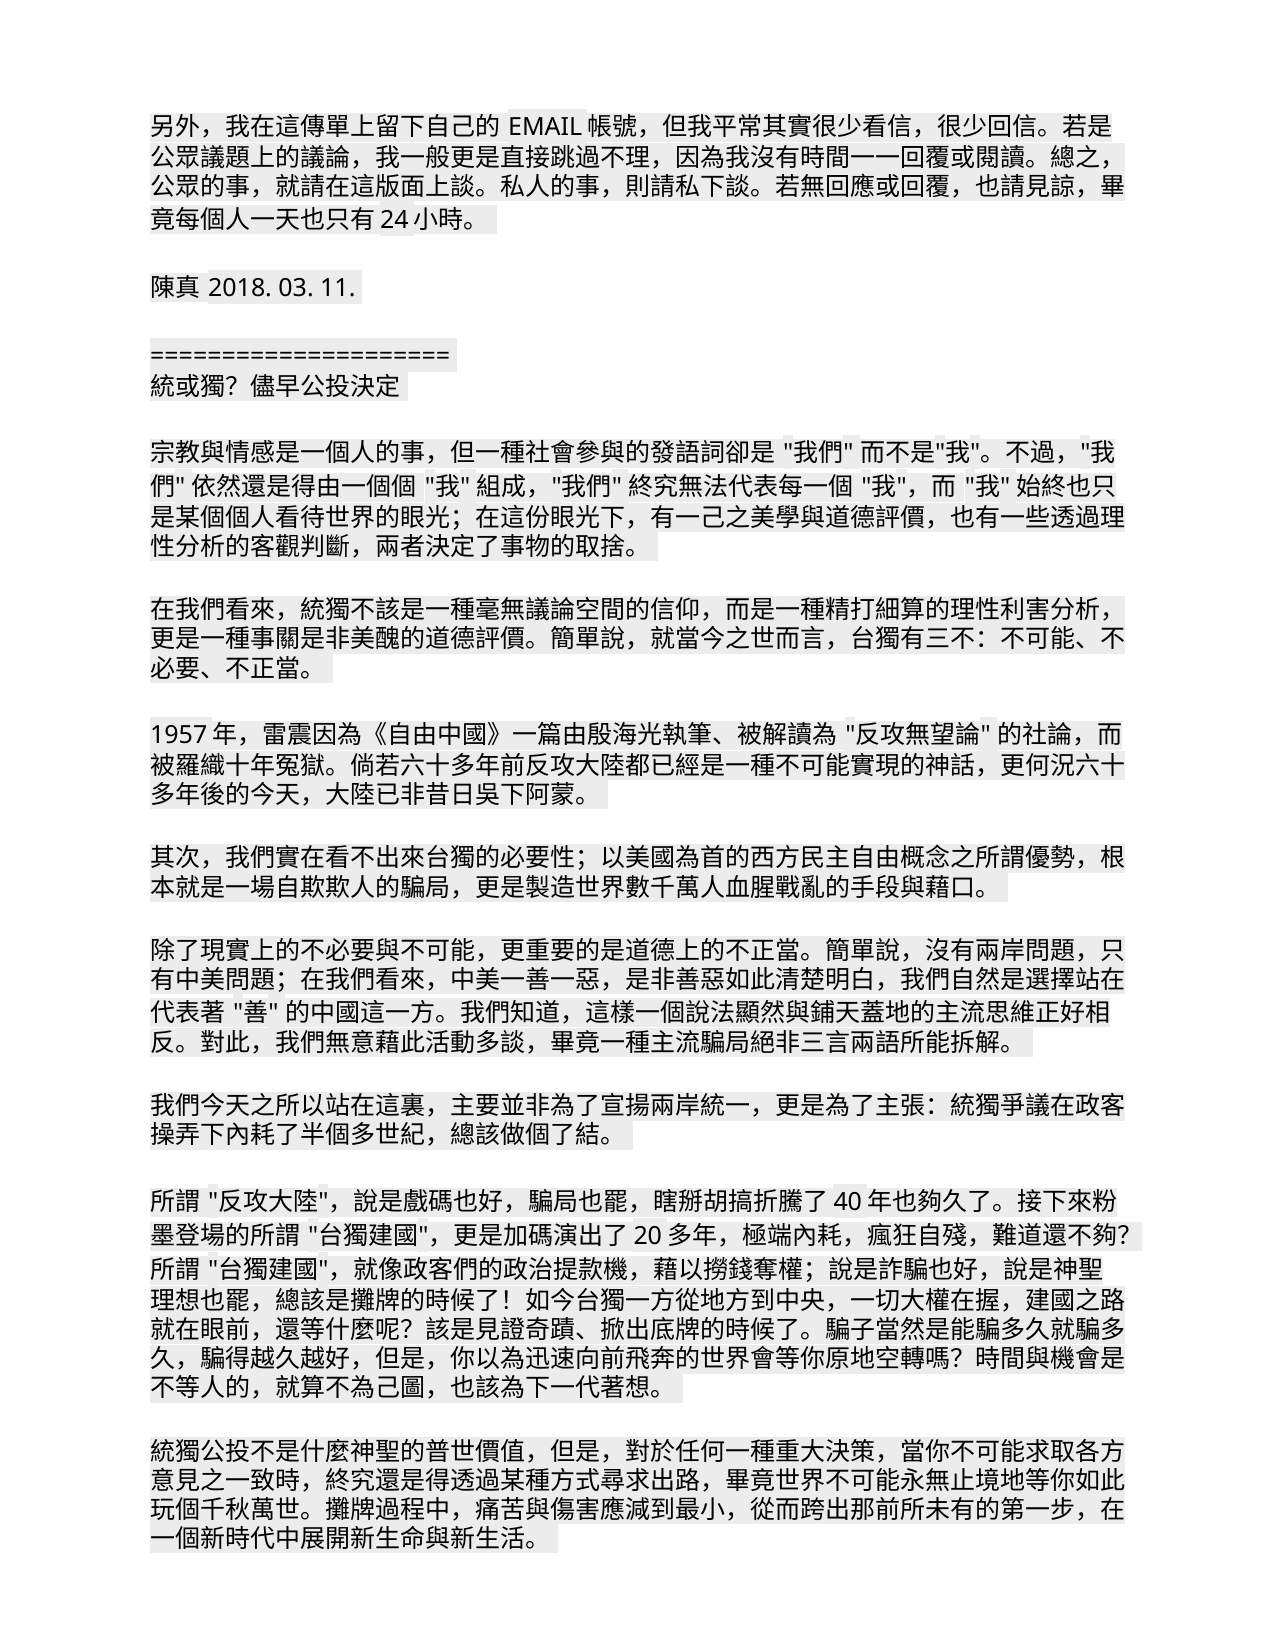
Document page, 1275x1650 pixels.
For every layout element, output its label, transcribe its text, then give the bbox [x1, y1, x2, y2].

text 底下這個是定稿，其實只更改了一個字，殷海光那篇惹禍的文字出現在1957年，不是我原先記憶中的1955年。若有轉載者，麻煩更正一下。 三月份日期是 3月17日 (周六) 下午一點半到三點。地點：台北市和平東路與師大路口人行道上。接著三點到五點才是巴勒網原有的站樁活動。兩邊我都會參加，但統獨公投靜站與巴勒網無關，純粹圖個時間安排上的方便，畢竟我是一大早從高雄上來台北，來回車資開銷頗大，能省則省。 如果有人主張台獨，而他若也認同統獨爭議應儘早透過公投解決的話，我其實也不反對一起來靜站。不過，一統一獨，雙方可能要做點空間上的區隔也許比較好，往來路人才不會一頭霧水。 我沒有個人網站，只能麻煩各位幫忙轉載這項活動。多謝。 另外，我在這傳單上留下自己的 EMAIL帳號，但我平常其實很少看信，很少回信。若是公眾議題上的議論，我一般更是直接跳過不理，因為我沒有時間一一回覆或閱讀。總之，公眾的事，就請在這版面上談。私人的事，則請私下談。若無回應或回覆，也請見諒，畢竟每個人一天也只有24小時。 陳真 2018. 03. 11. ===================== 統或獨？儘早公投決定 宗教與情感是一個人的事，但一種社會參與的發語詞卻是 "我們" 而不是"我"。不過，"我們" 依然還是得由一個個 "我" 組成，"我們" 終究無法代表每一個 "我"，而 "我" 始終也只是某個個人看待世界的眼光；在這份眼光下，有一己之美學與道德評價，也有一些透過理性分析的客觀判斷，兩者決定了事物的取捨。 在我們看來，統獨不該是一種毫無議論空間的信仰，而是一種精打細算的理性利害分析，更是一種事關是非美醜的道德評價。簡單說，就當今之世而言，台獨有三不：不可能、不必要、不正當。 1957年，雷震因為《自由中國》一篇由殷海光執筆、被解讀為 "反攻無望論" 的社論，而被羅織十年冤獄。倘若六十多年前反攻大陸都已經是一種不可能實現的神話，更何況六十多年後的今天，大陸已非昔日吳下阿蒙。 其次，我們實在看不出來台獨的必要性；以美國為首的西方民主自由概念之所謂優勢，根本就是一場自欺欺人的騙局，更是製造世界數千萬人血腥戰亂的手段與藉口。 除了現實上的不必要與不可能，更重要的是道德上的不正當。簡單說，沒有兩岸問題，只有中美問題；在我們看來，中美一善一惡，是非善惡如此清楚明白，我們自然是選擇站在代表著 "善" 的中國這一方。我們知道，這樣一個說法顯然與鋪天蓋地的主流思維正好相反。對此，我們無意藉此活動多談，畢竟一種主流騙局絕非三言兩語所能拆解。 我們今天之所以站在這裏，主要並非為了宣揚兩岸統一，更是為了主張：統獨爭議在政客操弄下內耗了半個多世紀，總該做個了結。 所謂 "反攻大陸"，說是戲碼也好，騙局也罷，瞎掰胡搞折騰了40年也夠久了。接下來粉墨登場的所謂 "台獨建國"，更是加碼演出了20多年，極端內耗，瘋狂自殘，難道還不夠？所謂 "台獨建國"，就像政客們的政治提款機，藉以撈錢奪權；說是詐騙也好，說是神聖理想也罷，總該是攤牌的時候了！如今台獨一方從地方到中央，一切大權在握，建國之路就在眼前，還等什麼呢？該是見證奇蹟、掀出底牌的時候了。騙子當然是能騙多久就騙多久，騙得越久越好，但是，你以為迅速向前飛奔的世界會等你原地空轉嗎？時間與機會是不等人的，就算不為己圖，也該為下一代著想。 統獨公投不是什麼神聖的普世價值，但是，對於任何一種重大決策，當你不可能求取各方意見之一致時，終究還是得透過某種方式尋求出路，畢竟世界不可能永無止境地等你如此玩個千秋萬世。攤牌過程中，痛苦與傷害應減到最小，從而跨出那前所未有的第一步，在一個新時代中展開新生命與新生活。 其實，不管你願不願意，這場統獨歹戲終究得有個盡頭；與其被迫終結，落個措手不及人仰馬翻，倒不如採取主動，來個不欺不瞞、各暢其言的真正公投，給這段長達半個多世紀的痛苦紛擾歲月做個了結，讓眾人各擇所愛，各尋其路，讓各方無辜者特別是下一代仍有長遠人生應有的寬廣出路，而不是永遠困在一個彷彿被詛咒、被藍綠政治歹徒與騙子們所集體綁架的巨大困境中，絲毫看不到希望。 我們打算從2018年3月開始，每個月選一個周六下午，一點半到三點，在台北市和平東路與師大路口人行道上靜站。為了節省南北來回交通成本，日期之選定將會與《紀念若雪巴勒斯坦資訊網》( http://palinfo.habago.org ) 每個月所公布的站樁日期一致，惟時段不同（巴勒網是下午三點到五點），但本活動與巴勒網並無關連，一切費用自籌，與巴勒網無關。 個人種種，取諸社會，獲益於眾人，百忙之中，無以為報，因此想做點事，微不足道，聊表心思。這活動將不論風雨，一直持續進行到統獨公投成案或台灣統獨地位確認為止。 代表人：陳真 emirchen@gmail.com 2018. 03. 07. [150, 75, 1125, 1553]
